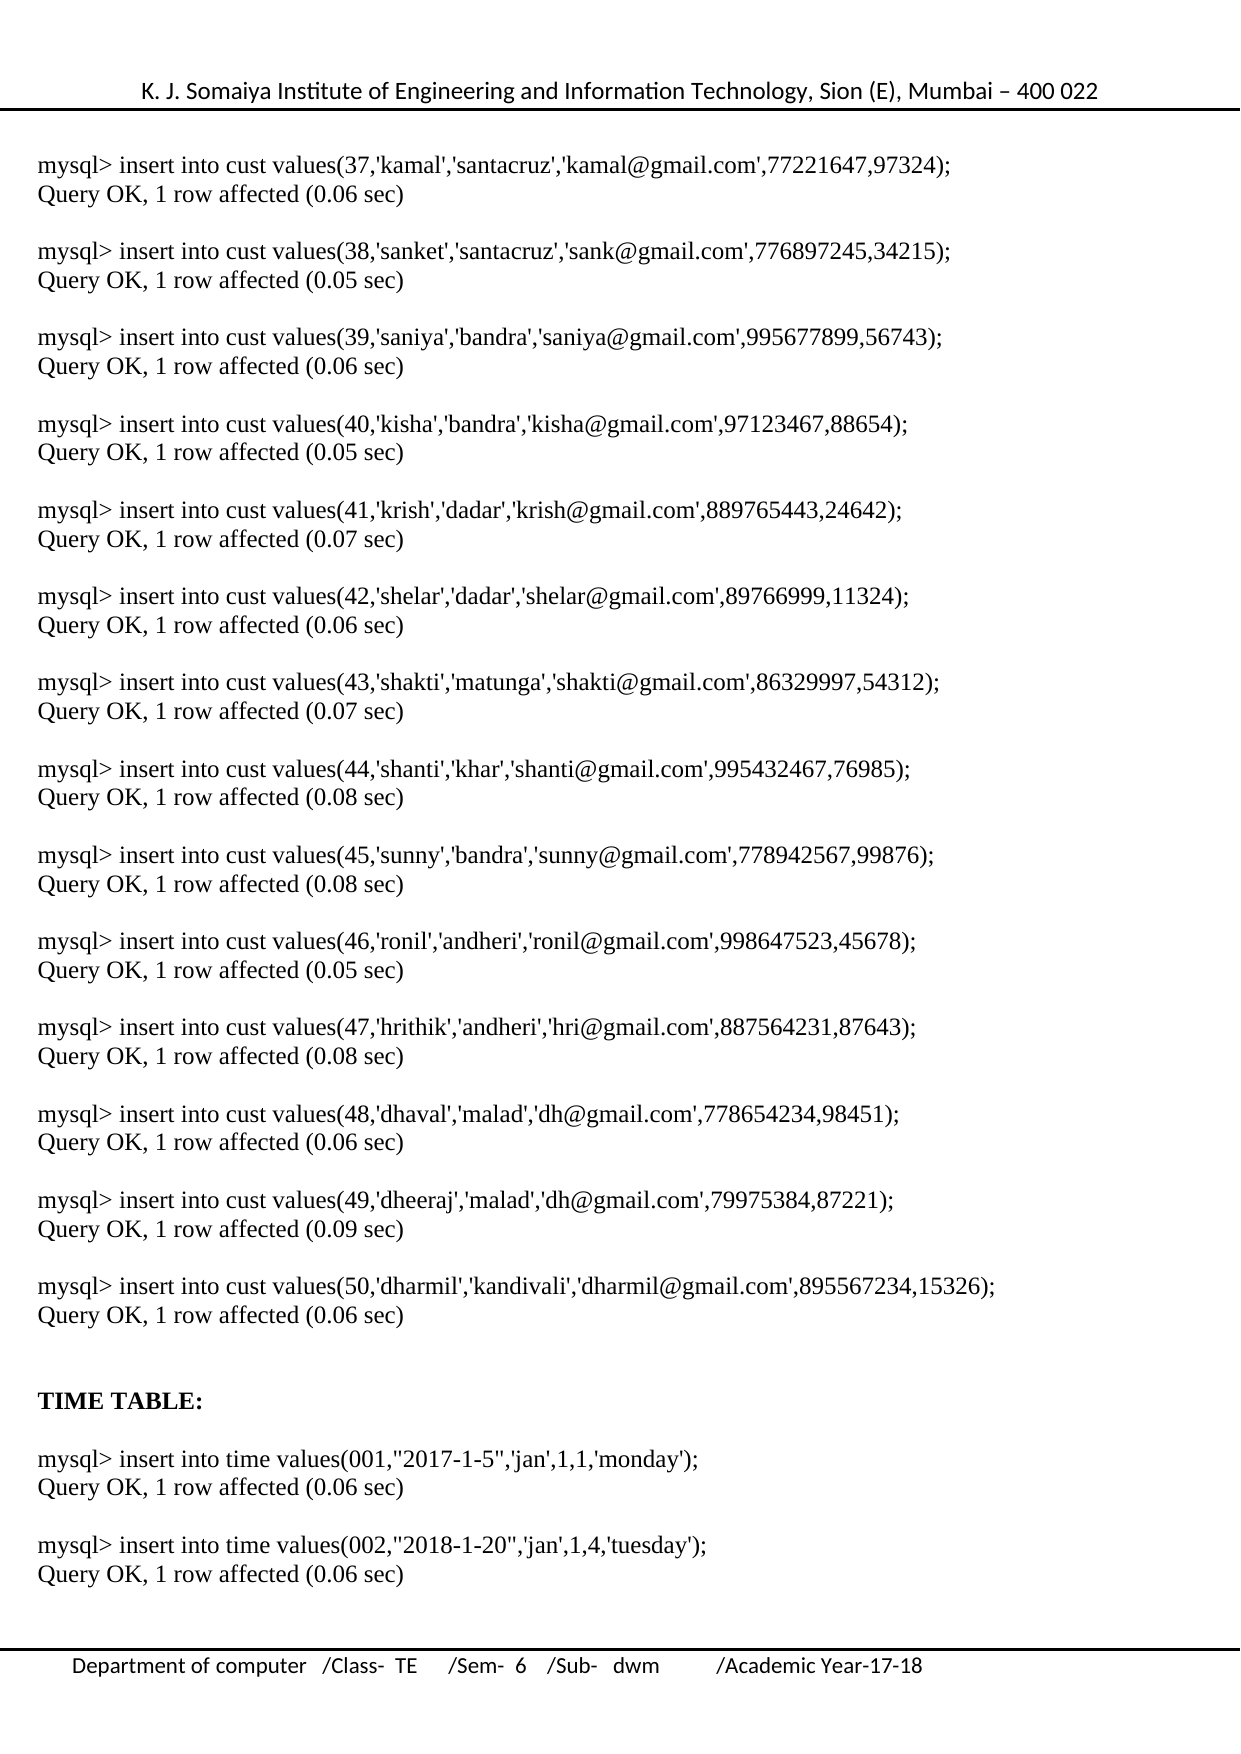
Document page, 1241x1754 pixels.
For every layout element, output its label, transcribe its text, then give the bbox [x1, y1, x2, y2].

text mysql> insert into cust values(39,'saniya','bandra','saniya@gmail.com',995677899,56743); [37, 322, 1240, 351]
text mysql> insert into cust values(45,'sunny','bandra','sunny@gmail.com',778942567,99876); [37, 840, 1240, 869]
text TIME TABLE: [37, 1386, 1240, 1415]
text Query OK, 1 row affected (0.08 sec) [37, 1041, 1240, 1070]
text Query OK, 1 row affected (0.06 sec) [37, 1127, 1240, 1156]
text Query OK, 1 row affected (0.05 sec) [37, 955, 1240, 984]
text mysql> insert into cust values(42,'shelar','dadar','shelar@gmail.com',89766999,11324); [37, 581, 1240, 610]
text Query OK, 1 row affected (0.06 sec) [37, 351, 1240, 380]
text mysql> insert into cust values(50,'dharmil','kandivali','dharmil@gmail.com',895567234,15326); [37, 1271, 1240, 1300]
text mysql> insert into time values(002,"2018-1-20",'jan',1,4,'tuesday'); [37, 1530, 1240, 1559]
text Query OK, 1 row affected (0.06 sec) [37, 610, 1240, 639]
text Query OK, 1 row affected (0.06 sec) [37, 1559, 1240, 1587]
text Query OK, 1 row affected (0.07 sec) [37, 696, 1240, 725]
text Query OK, 1 row affected (0.07 sec) [37, 524, 1240, 552]
text Query OK, 1 row affected (0.06 sec) [37, 179, 1240, 207]
text mysql> insert into time values(001,"2017-1-5",'jan',1,1,'monday'); [37, 1444, 1240, 1472]
text mysql> insert into cust values(49,'dheeraj','malad','dh@gmail.com',79975384,87221); [37, 1185, 1240, 1214]
text mysql> insert into cust values(46,'ronil','andheri','ronil@gmail.com',998647523,45678); [37, 926, 1240, 955]
text mysql> insert into cust values(37,'kamal','santacruz','kamal@gmail.com',77221647,97324); [37, 150, 1240, 179]
text Query OK, 1 row affected (0.08 sec) [37, 782, 1240, 811]
text Query OK, 1 row affected (0.06 sec) [37, 1300, 1240, 1329]
text mysql> insert into cust values(40,'kisha','bandra','kisha@gmail.com',97123467,88654); [37, 409, 1240, 437]
text mysql> insert into cust values(44,'shanti','khar','shanti@gmail.com',995432467,76985); [37, 754, 1240, 782]
text Query OK, 1 row affected (0.09 sec) [37, 1214, 1240, 1242]
text mysql> insert into cust values(43,'shakti','matunga','shakti@gmail.com',86329997,54312); [37, 667, 1240, 696]
text mysql> insert into cust values(48,'dhaval','malad','dh@gmail.com',778654234,98451); [37, 1099, 1240, 1127]
text Query OK, 1 row affected (0.08 sec) [37, 869, 1240, 897]
text Query OK, 1 row affected (0.05 sec) [37, 437, 1240, 466]
text Query OK, 1 row affected (0.06 sec) [37, 1472, 1240, 1501]
text mysql> insert into cust values(38,'sanket','santacruz','sank@gmail.com',776897245,34215); [37, 236, 1240, 265]
text mysql> insert into cust values(47,'hrithik','andheri','hri@gmail.com',887564231,87643); [37, 1012, 1240, 1041]
text Query OK, 1 row affected (0.05 sec) [37, 265, 1240, 294]
text mysql> insert into cust values(41,'krish','dadar','krish@gmail.com',889765443,24642); [37, 495, 1240, 524]
